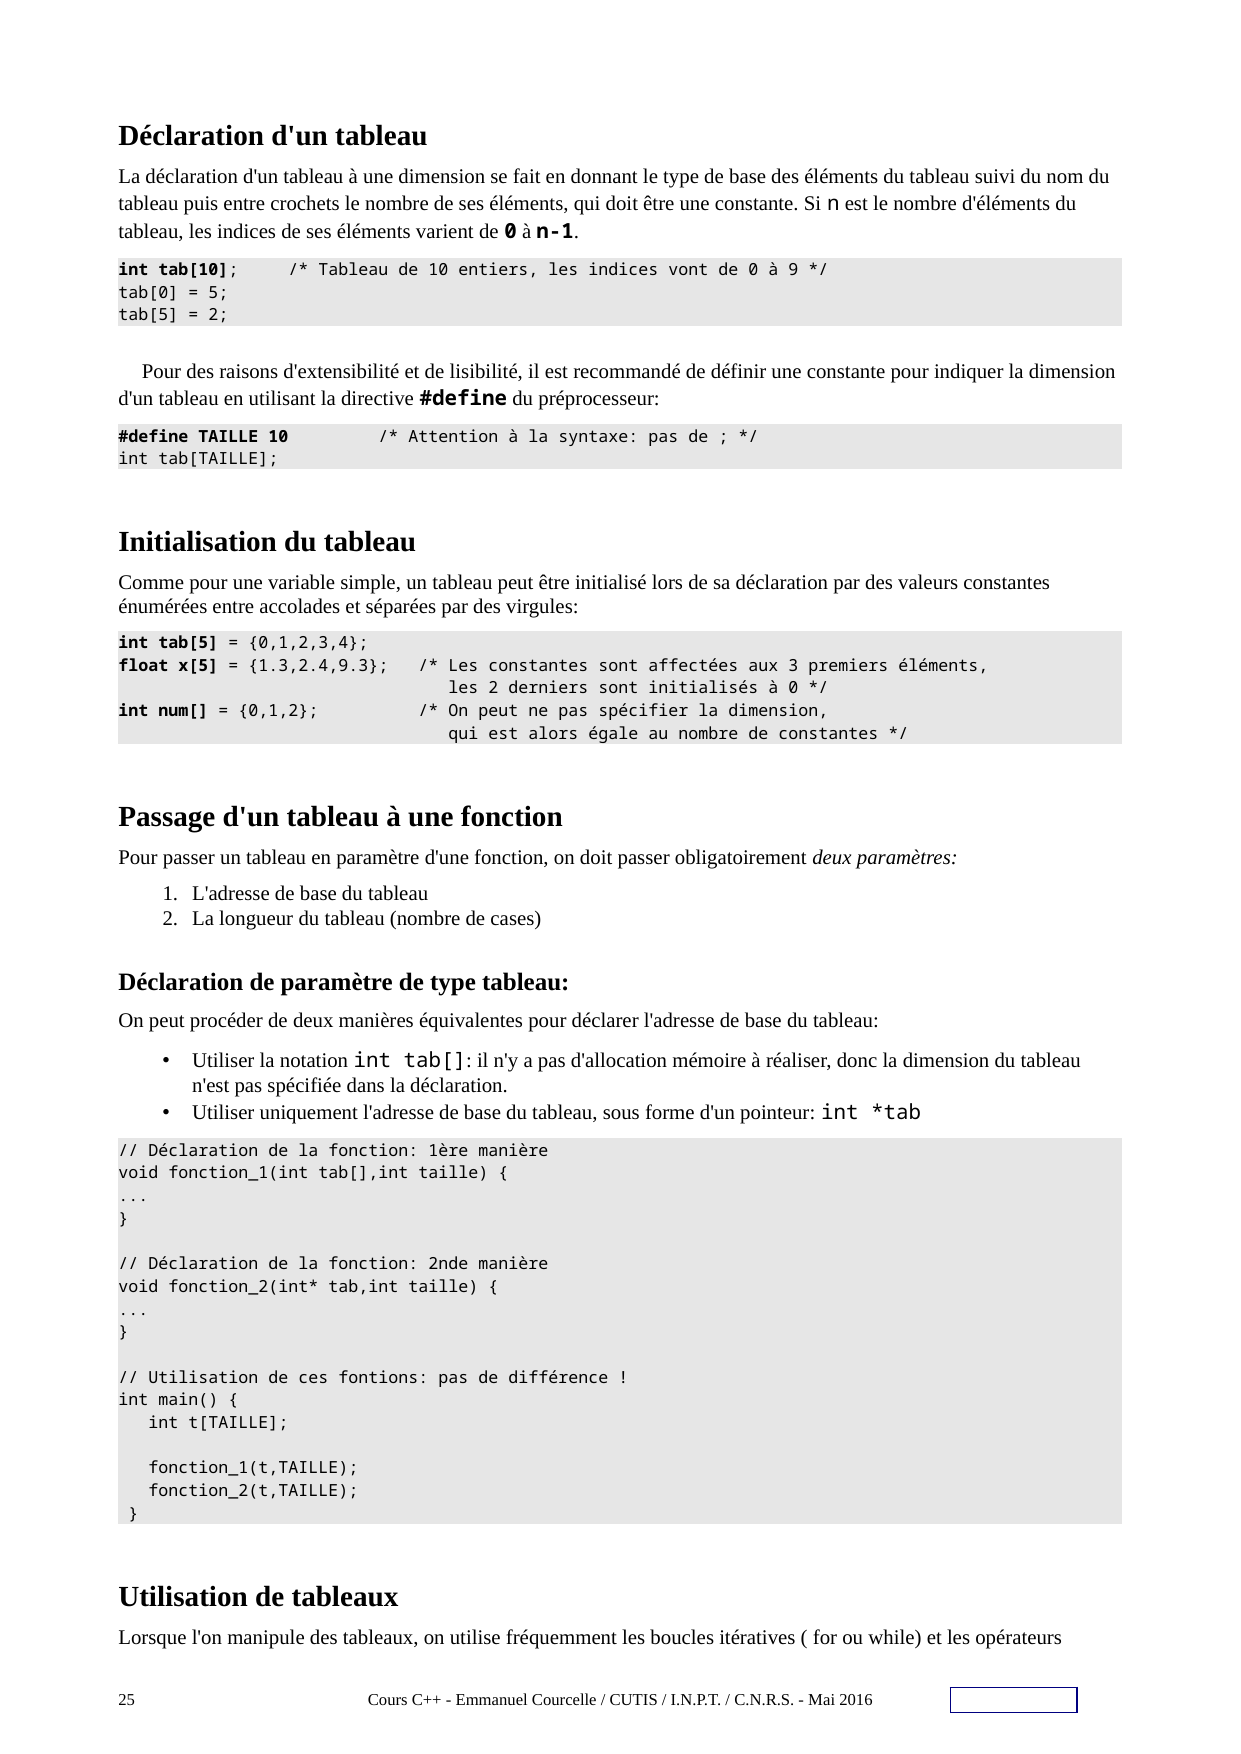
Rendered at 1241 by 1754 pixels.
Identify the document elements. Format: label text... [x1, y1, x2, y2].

text fonction_1(t,TAILLE); [118, 1456, 1122, 1479]
text qui est alors égale au nombre de constantes */ [118, 722, 1122, 744]
text // Déclaration de la fonction: 2nde manière [118, 1252, 1122, 1274]
text #define TAILLE 10 /* Attention à la syntaxe: pas de ; */ [118, 424, 1122, 447]
text Comme pour une variable simple, un tableau peut être initialisé lors de sa déclaration par des valeurs constantes énumérées entre accolades et séparées par des virgules: [118, 570, 1122, 618]
text int tab[TAILLE]; [118, 447, 1122, 469]
text int tab[5] = {0,1,2,3,4}; [118, 631, 1122, 653]
list Utiliser la notation int tab[]: il n'y a pas d'allocation mémoire à réaliser, donc la dimension du tableau n'est pas spécifiée dans la déclaration. [162, 1045, 1122, 1097]
list L'adresse de base du tableau [162, 881, 1122, 905]
text float x[5] = {1.3,2.4,9.3}; /* Les constantes sont affectées aux 3 premiers éléments, [118, 653, 1122, 676]
text fonction_2(t,TAILLE); [118, 1479, 1122, 1502]
subtitle Utilisation de tableaux [118, 1579, 1122, 1612]
text int tab[10]; /* Tableau de 10 entiers, les indices vont de 0 à 9 */ [118, 258, 1122, 280]
text les 2 derniers sont initialisés à 0 */ [118, 676, 1122, 699]
text On peut procéder de deux manières équivalentes pour déclarer l'adresse de base du tableau: [118, 1008, 1122, 1032]
text int main() { [118, 1388, 1122, 1411]
list La longueur du tableau (nombre de cases) [162, 905, 1122, 929]
text La déclaration d'un tableau à une dimension se fait en donnant le type de base des éléments du tableau suivi du nom du tableau puis entre crochets le nombre de ses éléments, qui doit être une constante. Si n est le nombre d'éléments du tableau, les indices de ses éléments varient de 0 à n-1. [118, 164, 1122, 245]
text ... [118, 1297, 1122, 1320]
subtitle Déclaration d'un tableau [118, 118, 1122, 152]
subtitle Passage d'un tableau à une fonction [118, 799, 1122, 832]
text } [118, 1320, 1122, 1343]
text tab[5] = 2; [118, 303, 1122, 326]
text ... [118, 1184, 1122, 1206]
text void fonction_1(int tab[],int taille) { [118, 1161, 1122, 1184]
text int t[TAILLE]; [118, 1411, 1122, 1433]
text Pour passer un tableau en paramètre d'une fonction, on doit passer obligatoirement deux paramètres: [118, 845, 1122, 869]
text void fonction_2(int* tab,int taille) { [118, 1274, 1122, 1297]
text // Déclaration de la fonction: 1ère manière [118, 1138, 1122, 1161]
list Utiliser uniquement l'adresse de base du tableau, sous forme d'un pointeur: int *tab [162, 1097, 1122, 1126]
text // Utilisation de ces fontions: pas de différence ! [118, 1365, 1122, 1388]
text } [118, 1502, 1122, 1524]
text Lorsque l'on manipule des tableaux, on utilise fréquemment les boucles itératives ( for ou while) et les opérateurs [118, 1625, 1122, 1649]
text tab[0] = 5; [118, 280, 1122, 303]
subtitle Déclaration de paramètre de type tableau: [118, 967, 1122, 996]
text Pour des raisons d'extensibilité et de lisibilité, il est recommandé de définir une constante pour indiquer la dimension d'un tableau en utilisant la directive #define du préprocesseur: [118, 355, 1122, 412]
text int num[] = {0,1,2}; /* On peut ne pas spécifier la dimension, [118, 699, 1122, 722]
text } [118, 1206, 1122, 1229]
subtitle Initialisation du tableau [118, 524, 1122, 558]
